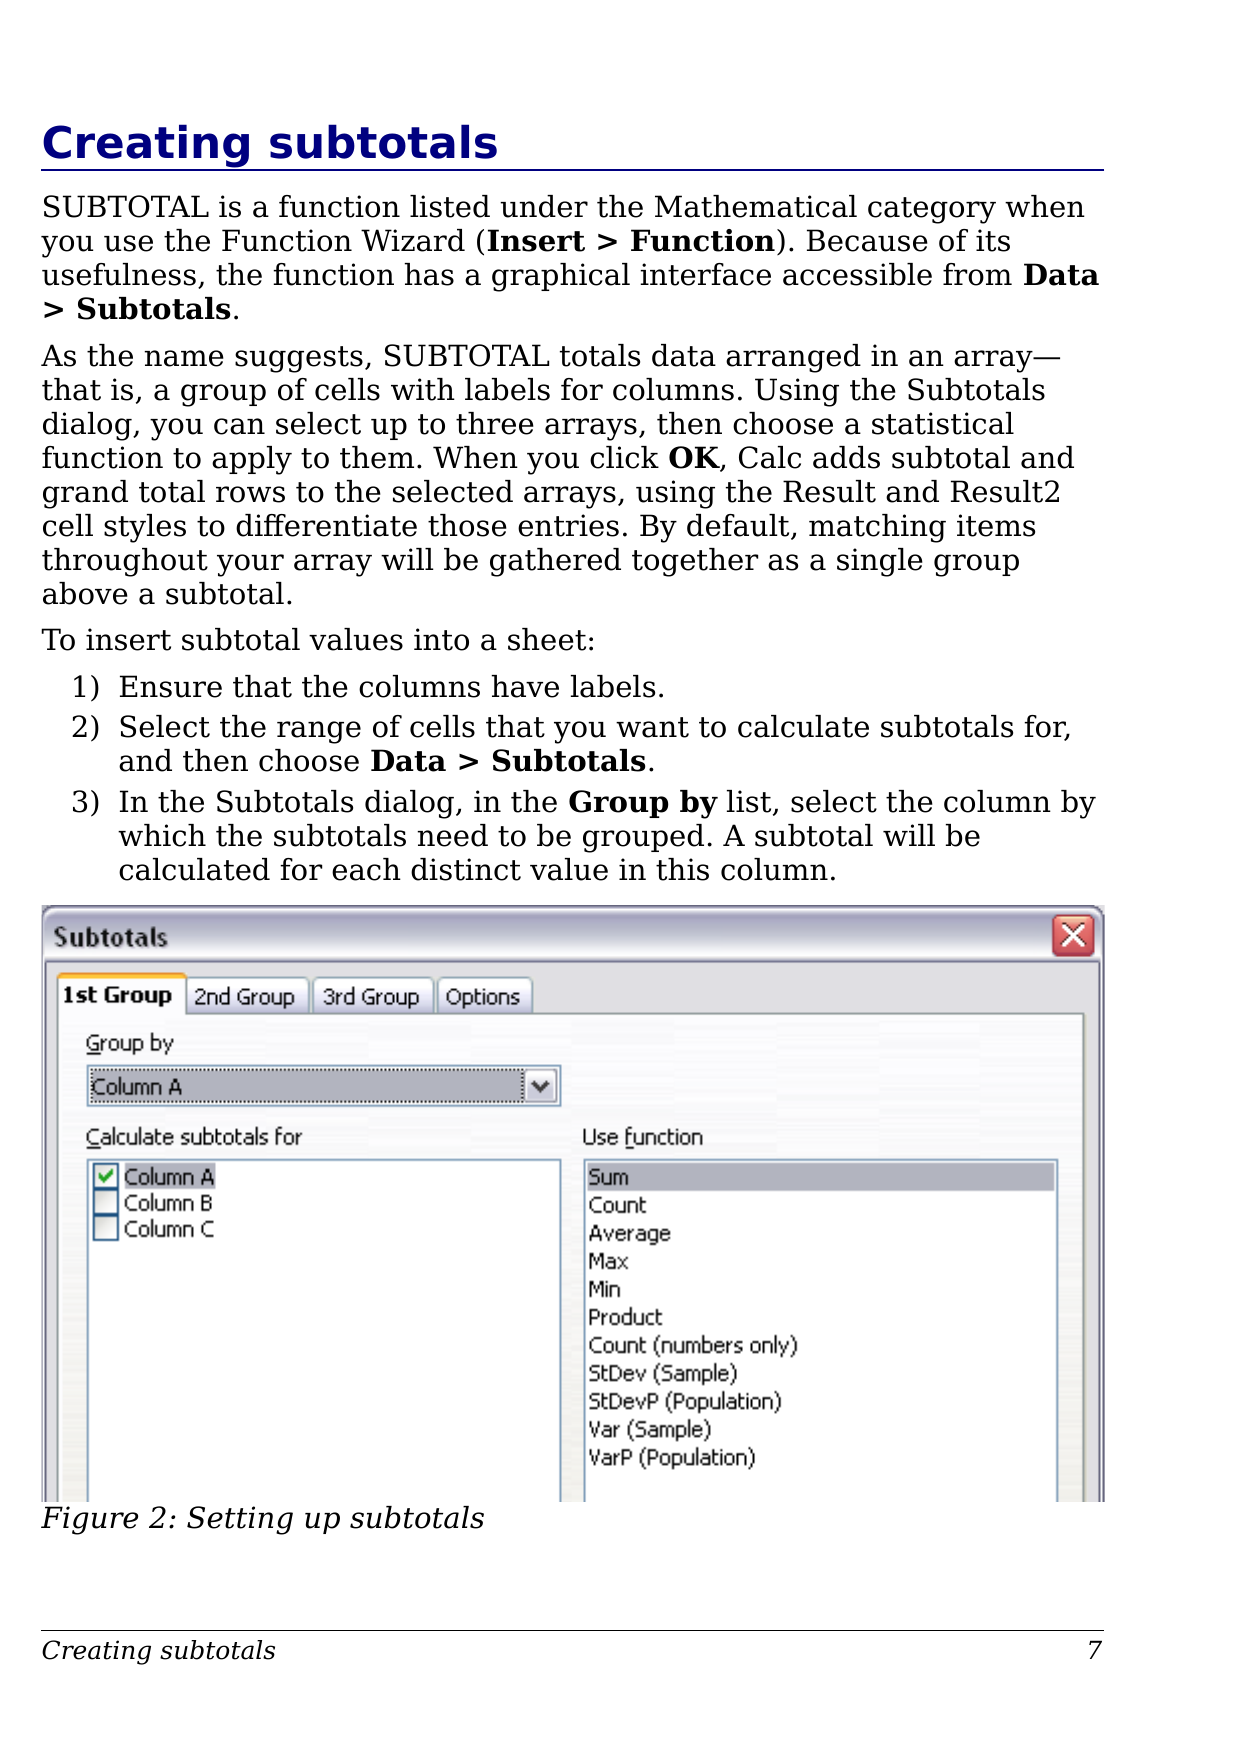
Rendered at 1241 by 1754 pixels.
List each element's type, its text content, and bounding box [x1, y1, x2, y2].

list Ensure that the columns have labels. [100, 670, 1104, 704]
text SUBTOTAL is a function listed under the Mathematical category when you use the Function Wizard (Insert > Function). Because of its usefulness, the function has a graphical interface accessible from Data > Subtotals. [41, 190, 1104, 327]
text To insert subtotal values into a sheet: [41, 624, 1104, 658]
text Figure 2: Setting up subtotals [41, 1502, 1104, 1535]
picture [41, 905, 1105, 1502]
text As the name suggests, SUBTOTAL totals data arranged in an array—that is, a group of cells with labels for columns. Using the Subtotals dialog, you can select up to three arrays, then choose a statistical function to apply to them. When you click OK, Calc adds subtotal and grand total rows to the selected arrays, using the Result and Result2 cell styles to differentiate those entries. By default, matching items throughout your array will be gathered together as a single group above a subtotal. [41, 339, 1104, 611]
list In the Subtotals dialog, in the Group by list, select the column by which the subtotals need to be grouped. A subtotal will be calculated for each distinct value in this column. [100, 785, 1104, 887]
list Select the range of cells that you want to calculate subtotals for, and then choose Data > Subtotals. [100, 710, 1104, 778]
subtitle Creating subtotals [41, 118, 1104, 169]
